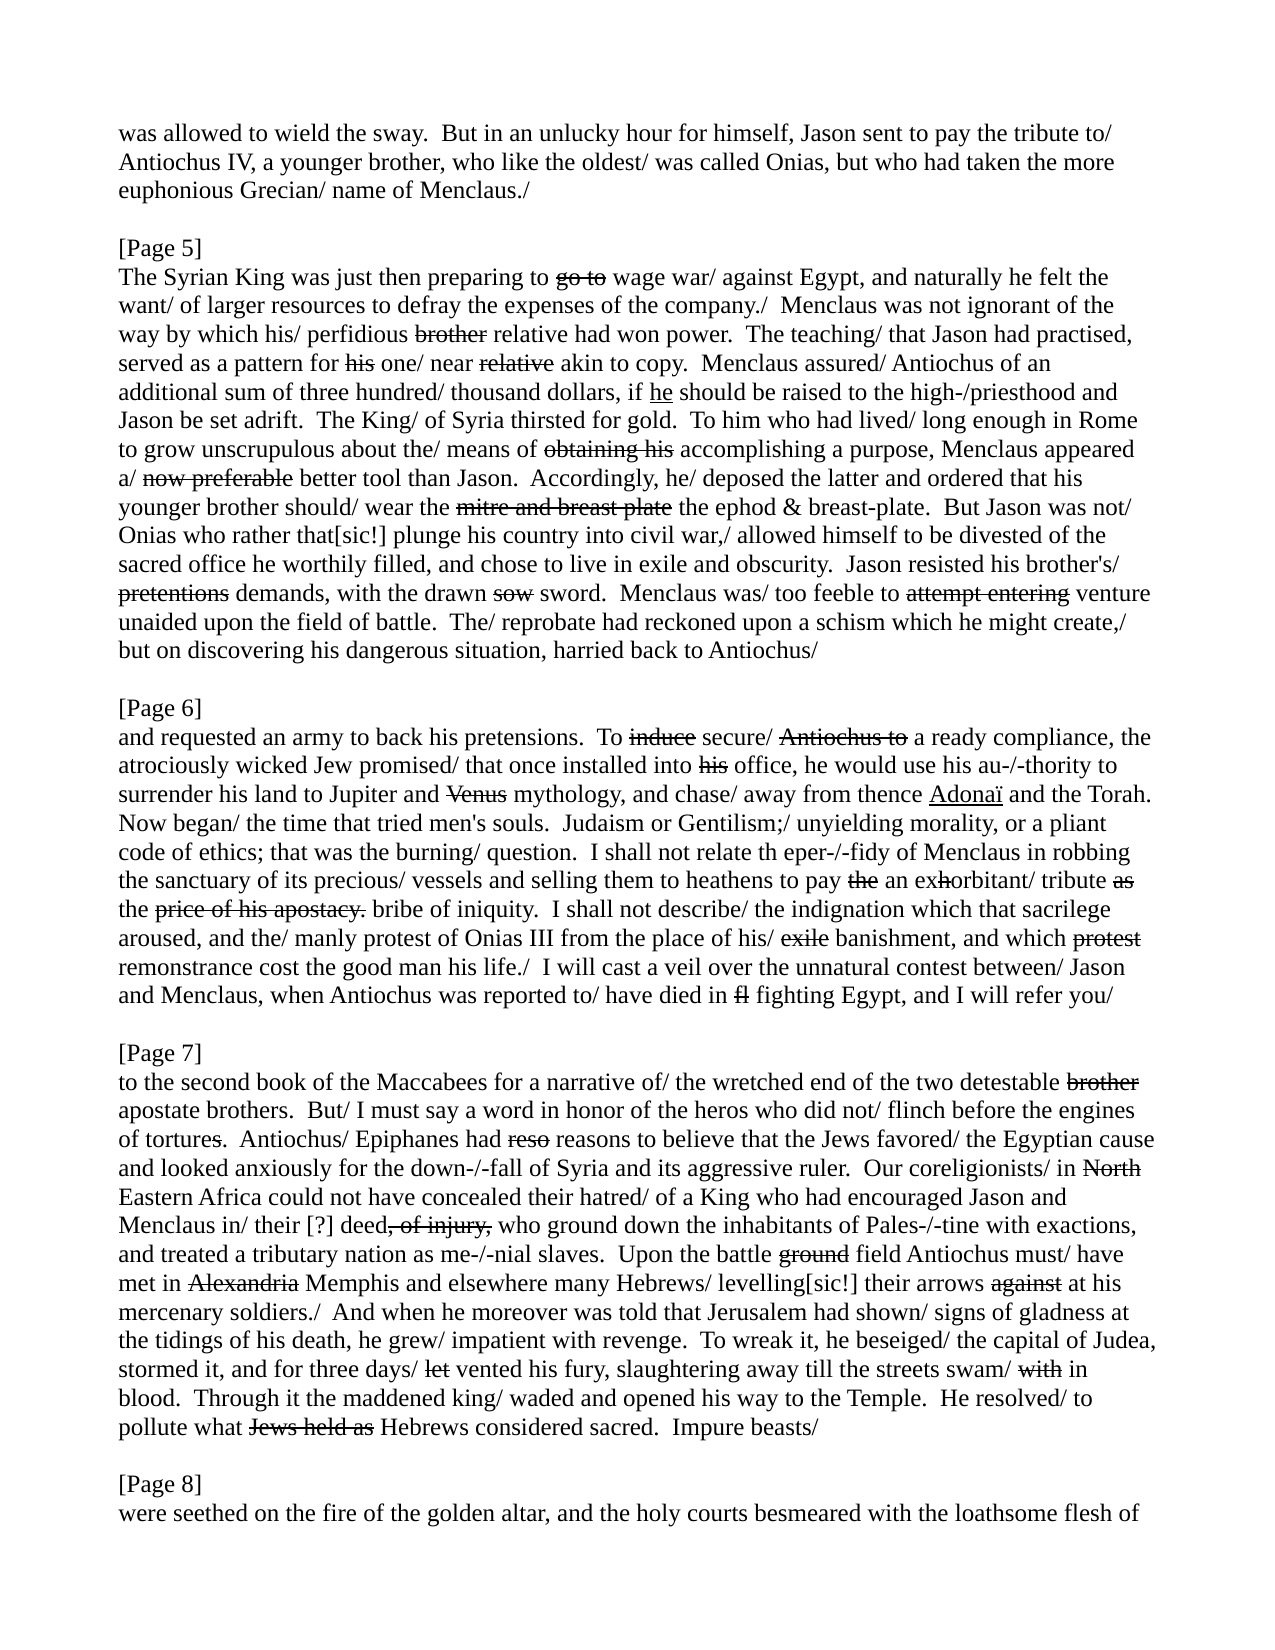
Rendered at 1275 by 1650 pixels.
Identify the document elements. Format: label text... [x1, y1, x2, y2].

text [Page 6] [118, 693, 1157, 722]
text [Page 8] [118, 1469, 1157, 1498]
text was allowed to wield the sway. But in an unlucky hour for himself, Jason sent to pay the tribute to/ Antiochus IV, a younger brother, who like the oldest/ was called Onias, but who had taken the more euphonious Grecian/ name of Menclaus./ [118, 118, 1157, 204]
text [Page 7] [118, 1038, 1157, 1067]
text and requested an army to back his pretensions. To induce secure/ Antiochus to a ready compliance, the atrociously wicked Jew promised/ that once installed into his office, he would use his au-/-thority to surrender his land to Jupiter and Venus mythology, and chase/ away from thence Adonaï and the Torah. Now began/ the time that tried men's souls. Judaism or Gentilism;/ unyielding morality, or a pliant code of ethics; that was the burning/ question. I shall not relate th eper-/-fidy of Menclaus in robbing the sanctuary of its precious/ vessels and selling them to heathens to pay the an exhorbitant/ tribute as the price of his apostacy. bribe of iniquity. I shall not describe/ the indignation which that sacrilege aroused, and the/ manly protest of Onias III from the place of his/ exile banishment, and which protest remonstrance cost the good man his life./ I will cast a veil over the unnatural contest between/ Jason and Menclaus, when Antiochus was reported to/ have died in fl fighting Egypt, and I will refer you/ [118, 722, 1157, 1009]
text The Syrian King was just then preparing to go to wage war/ against Egypt, and naturally he felt the want/ of larger resources to defray the expenses of the company./ Menclaus was not ignorant of the way by which his/ perfidious brother relative had won power. The teaching/ that Jason had practised, served as a pattern for his one/ near relative akin to copy. Menclaus assured/ Antiochus of an additional sum of three hundred/ thousand dollars, if he should be raised to the high-/priesthood and Jason be set adrift. The King/ of Syria thirsted for gold. To him who had lived/ long enough in Rome to grow unscrupulous about the/ means of obtaining his accomplishing a purpose, Menclaus appeared a/ now preferable better tool than Jason. Accordingly, he/ deposed the latter and ordered that his younger brother should/ wear the mitre and breast plate the ephod & breast-plate. But Jason was not/ Onias who rather that[sic!] plunge his country into civil war,/ allowed himself to be divested of the sacred office he worthily filled, and chose to live in exile and obscurity. Jason resisted his brother's/ pretentions demands, with the drawn sow sword. Menclaus was/ too feeble to attempt entering venture unaided upon the field of battle. The/ reprobate had reckoned upon a schism which he might create,/ but on discovering his dangerous situation, harried back to Antiochus/ [118, 262, 1157, 664]
text to the second book of the Maccabees for a narrative of/ the wretched end of the two detestable brother apostate brothers. But/ I must say a word in honor of the heros who did not/ flinch before the engines of tortures. Antiochus/ Epiphanes had reso reasons to believe that the Jews favored/ the Egyptian cause and looked anxiously for the down-/-fall of Syria and its aggressive ruler. Our coreligionists/ in North Eastern Africa could not have concealed their hatred/ of a King who had encouraged Jason and Menclaus in/ their [?] deed, of injury, who ground down the inhabitants of Pales-/-tine with exactions, and treated a tributary nation as me-/-nial slaves. Upon the battle ground field Antiochus must/ have met in Alexandria Memphis and elsewhere many Hebrews/ levelling[sic!] their arrows against at his mercenary soldiers./ And when he moreover was told that Jerusalem had shown/ signs of gladness at the tidings of his death, he grew/ impatient with revenge. To wreak it, he beseiged/ the capital of Judea, stormed it, and for three days/ let vented his fury, slaughtering away till the streets swam/ with in blood. Through it the maddened king/ waded and opened his way to the Temple. He resolved/ to pollute what Jews held as Hebrews considered sacred. Impure beasts/ [118, 1067, 1157, 1441]
text were seethed on the fire of the golden altar, and the holy courts besmeared with the loathsome flesh of [118, 1498, 1157, 1527]
text [Page 5] [118, 233, 1157, 262]
